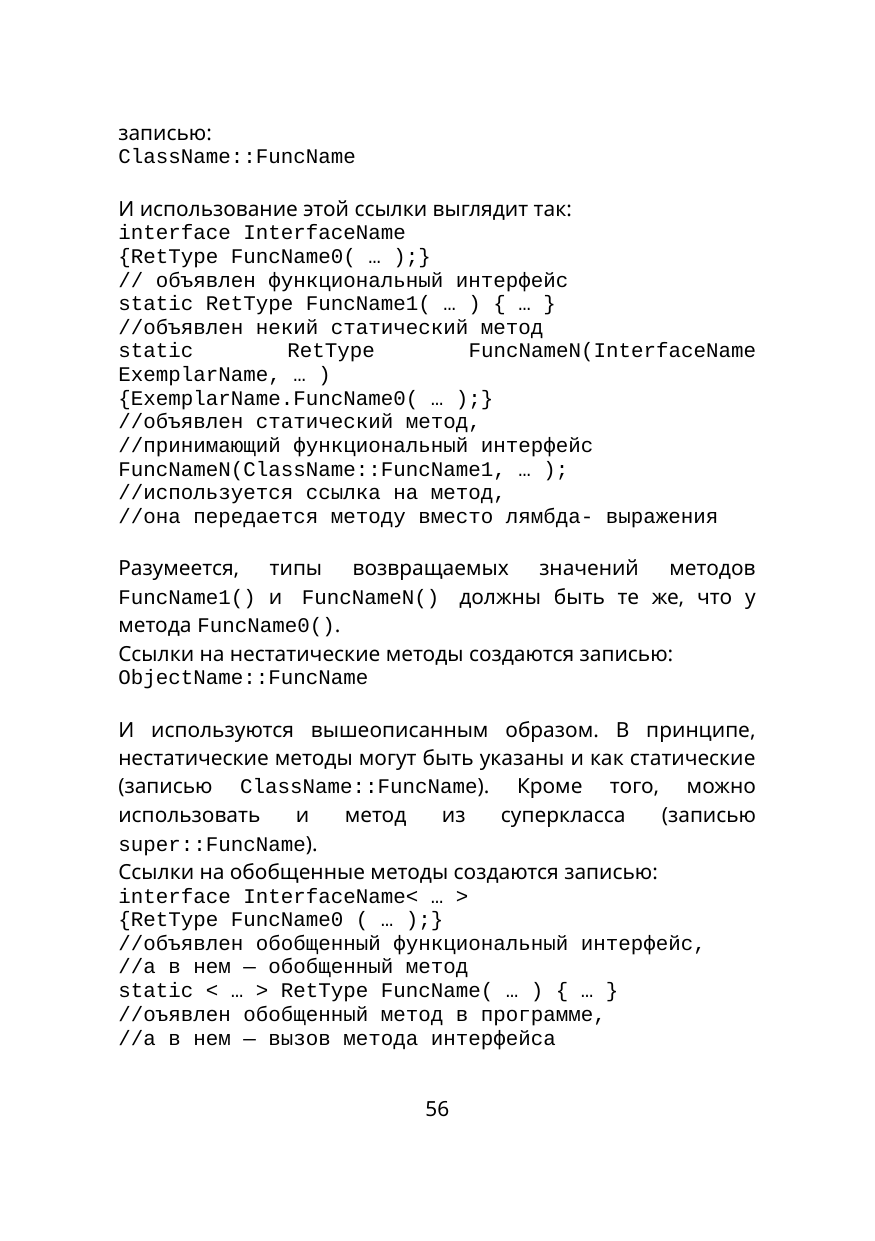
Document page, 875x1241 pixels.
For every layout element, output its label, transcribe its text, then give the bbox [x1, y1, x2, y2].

text //а в нем — вызов метода интерфейса [118, 1027, 756, 1051]
text {RetType FuncName0( … );} [118, 246, 756, 269]
text Ссылки на нестатические методы создаются записью: [118, 639, 756, 667]
text //она передается методу вместо лямбда- выражения [118, 506, 756, 530]
text ObjectName::FuncName [118, 667, 756, 691]
text И используются вышеописанным образом. В принципе, нестатические методы могут быть указаны и как статические (записью ClassName::FuncName). Кроме того, можно использовать и метод из суперкласса (записью super::FuncName). [118, 715, 756, 857]
text {ExemplarName.FuncName0( … );} [118, 388, 756, 411]
text static RetType FuncName1( … ) { … } [118, 293, 756, 317]
text //используется ссылка на метод, [118, 482, 756, 506]
text interface InterfaceName [118, 222, 756, 246]
text // объявлен функциональный интерфейс [118, 269, 756, 293]
text ClassName::FuncName [118, 147, 756, 170]
text //объявлен некий статический метод [118, 317, 756, 341]
text {RetType FuncName0 ( … );} [118, 909, 756, 933]
text static RetType FuncNameN(InterfaceName ExemplarName, … ) [118, 341, 756, 388]
text И использование этой ссылки выглядит так: [118, 194, 756, 222]
text FuncNameN(ClassName::FuncName1, … ); [118, 459, 756, 482]
text interface InterfaceName< … > [118, 886, 756, 909]
text записью: [118, 118, 756, 147]
text Ссылки на обобщенные методы создаются записью: [118, 857, 756, 886]
text Разумеется, типы возвращаемых значений методов FuncName1() и FuncNameN() должны быть те же, что у метода FuncName0(). [118, 553, 756, 639]
text //объявлен статический метод, [118, 411, 756, 435]
text //а в нем — обобщенный метод [118, 957, 756, 980]
text //принимающий функциональный интерфейс [118, 435, 756, 459]
text //оъявлен обобщенный метод в программе, [118, 1004, 756, 1027]
text static < … > RetType FuncName( … ) { … } [118, 980, 756, 1004]
text //объявлен обобщенный функциональный интерфейс, [118, 933, 756, 957]
